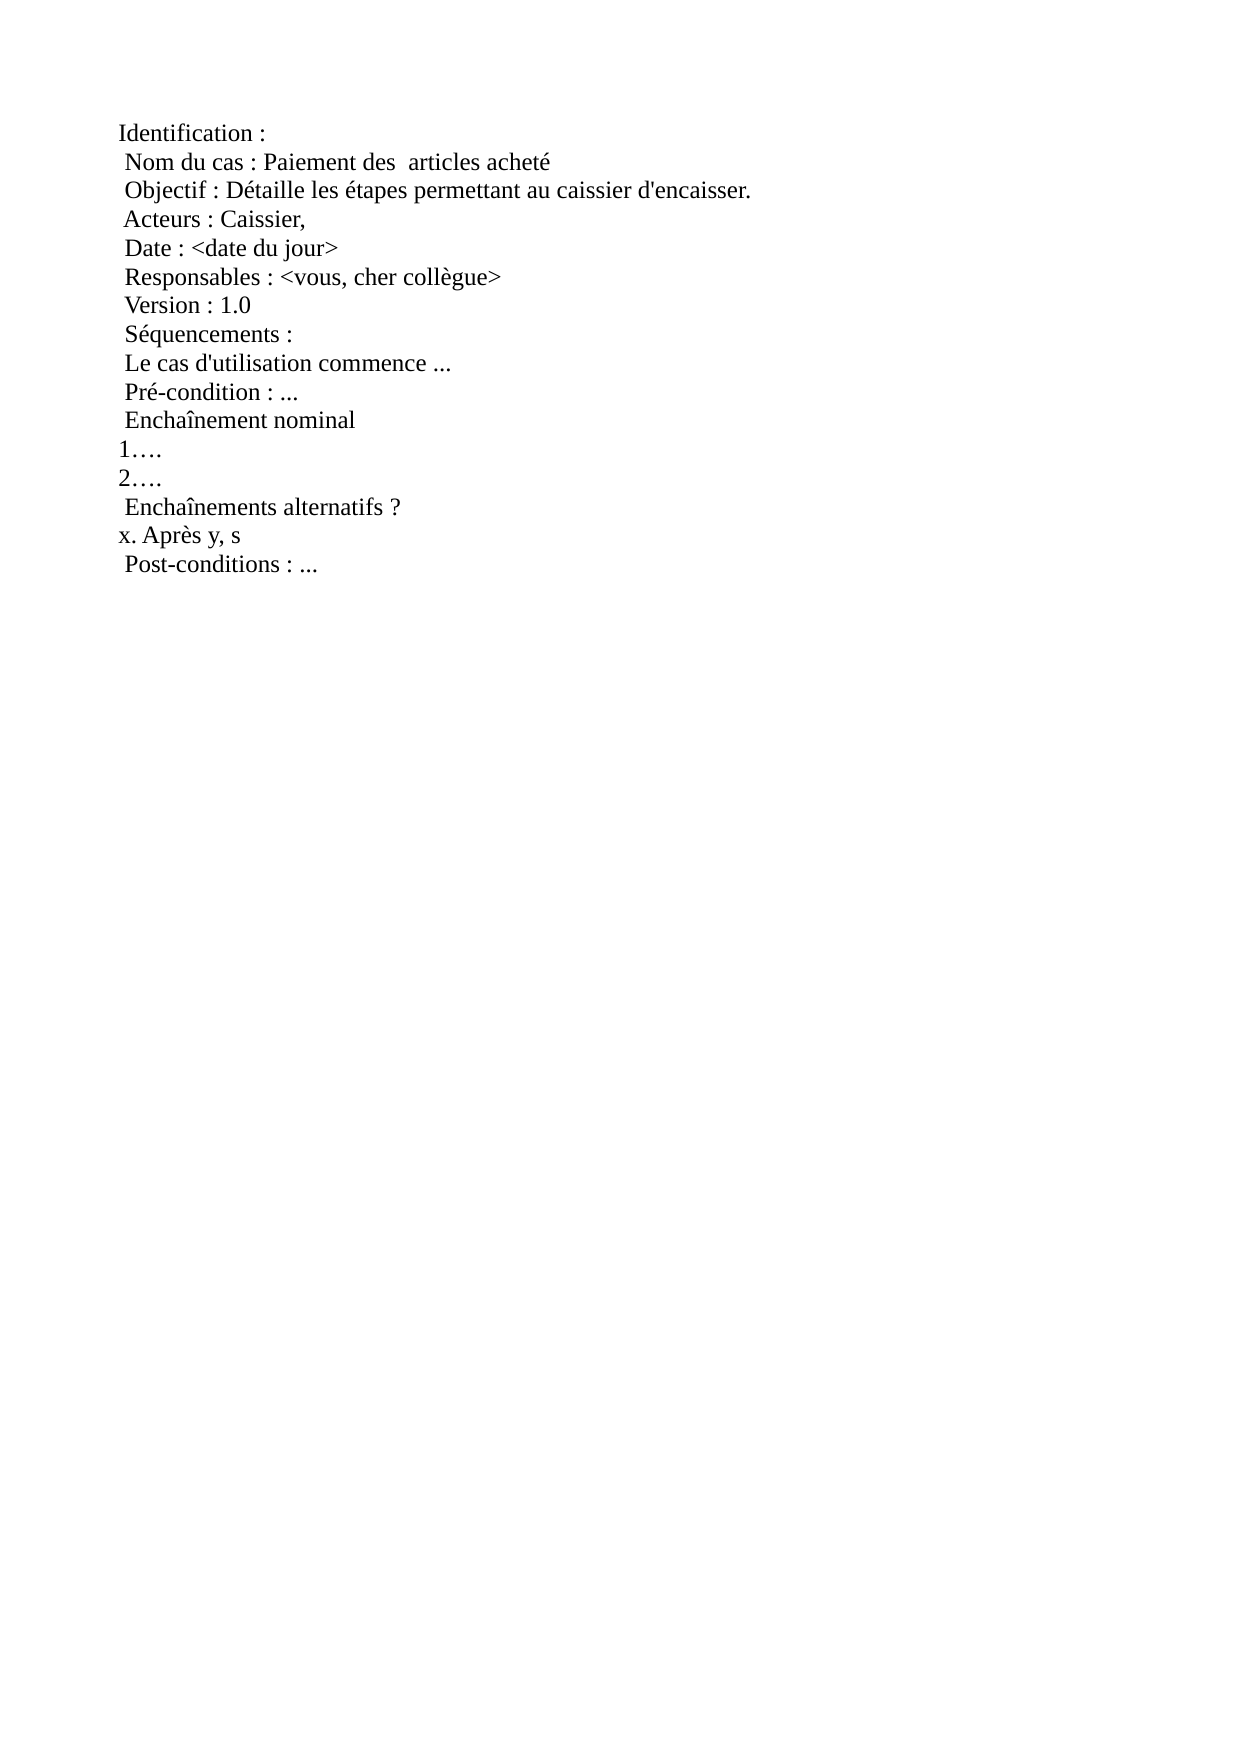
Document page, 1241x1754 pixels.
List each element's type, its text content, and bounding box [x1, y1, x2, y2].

text Date : <date du jour> [118, 233, 1122, 262]
text Post-conditions : ... [118, 549, 1122, 578]
text Séquencements : [118, 319, 1122, 348]
text Identification : [118, 118, 1122, 147]
text Le cas d'utilisation commence ... [118, 348, 1122, 377]
text Pré-condition : ... [118, 377, 1122, 406]
text Enchaînement nominal [118, 406, 1122, 434]
text x. Après y, s [118, 521, 1122, 549]
text 1…. [118, 434, 1122, 463]
text Responsables : <vous, cher collègue> [118, 262, 1122, 291]
text Acteurs : Caissier, [118, 204, 1122, 233]
text Enchaînements alternatifs ? [118, 492, 1122, 521]
text Objectif : Détaille les étapes permettant au caissier d'encaisser. [118, 176, 1122, 204]
text 2…. [118, 463, 1122, 492]
text Version : 1.0 [118, 291, 1122, 319]
text Nom du cas : Paiement des articles acheté [118, 147, 1122, 176]
